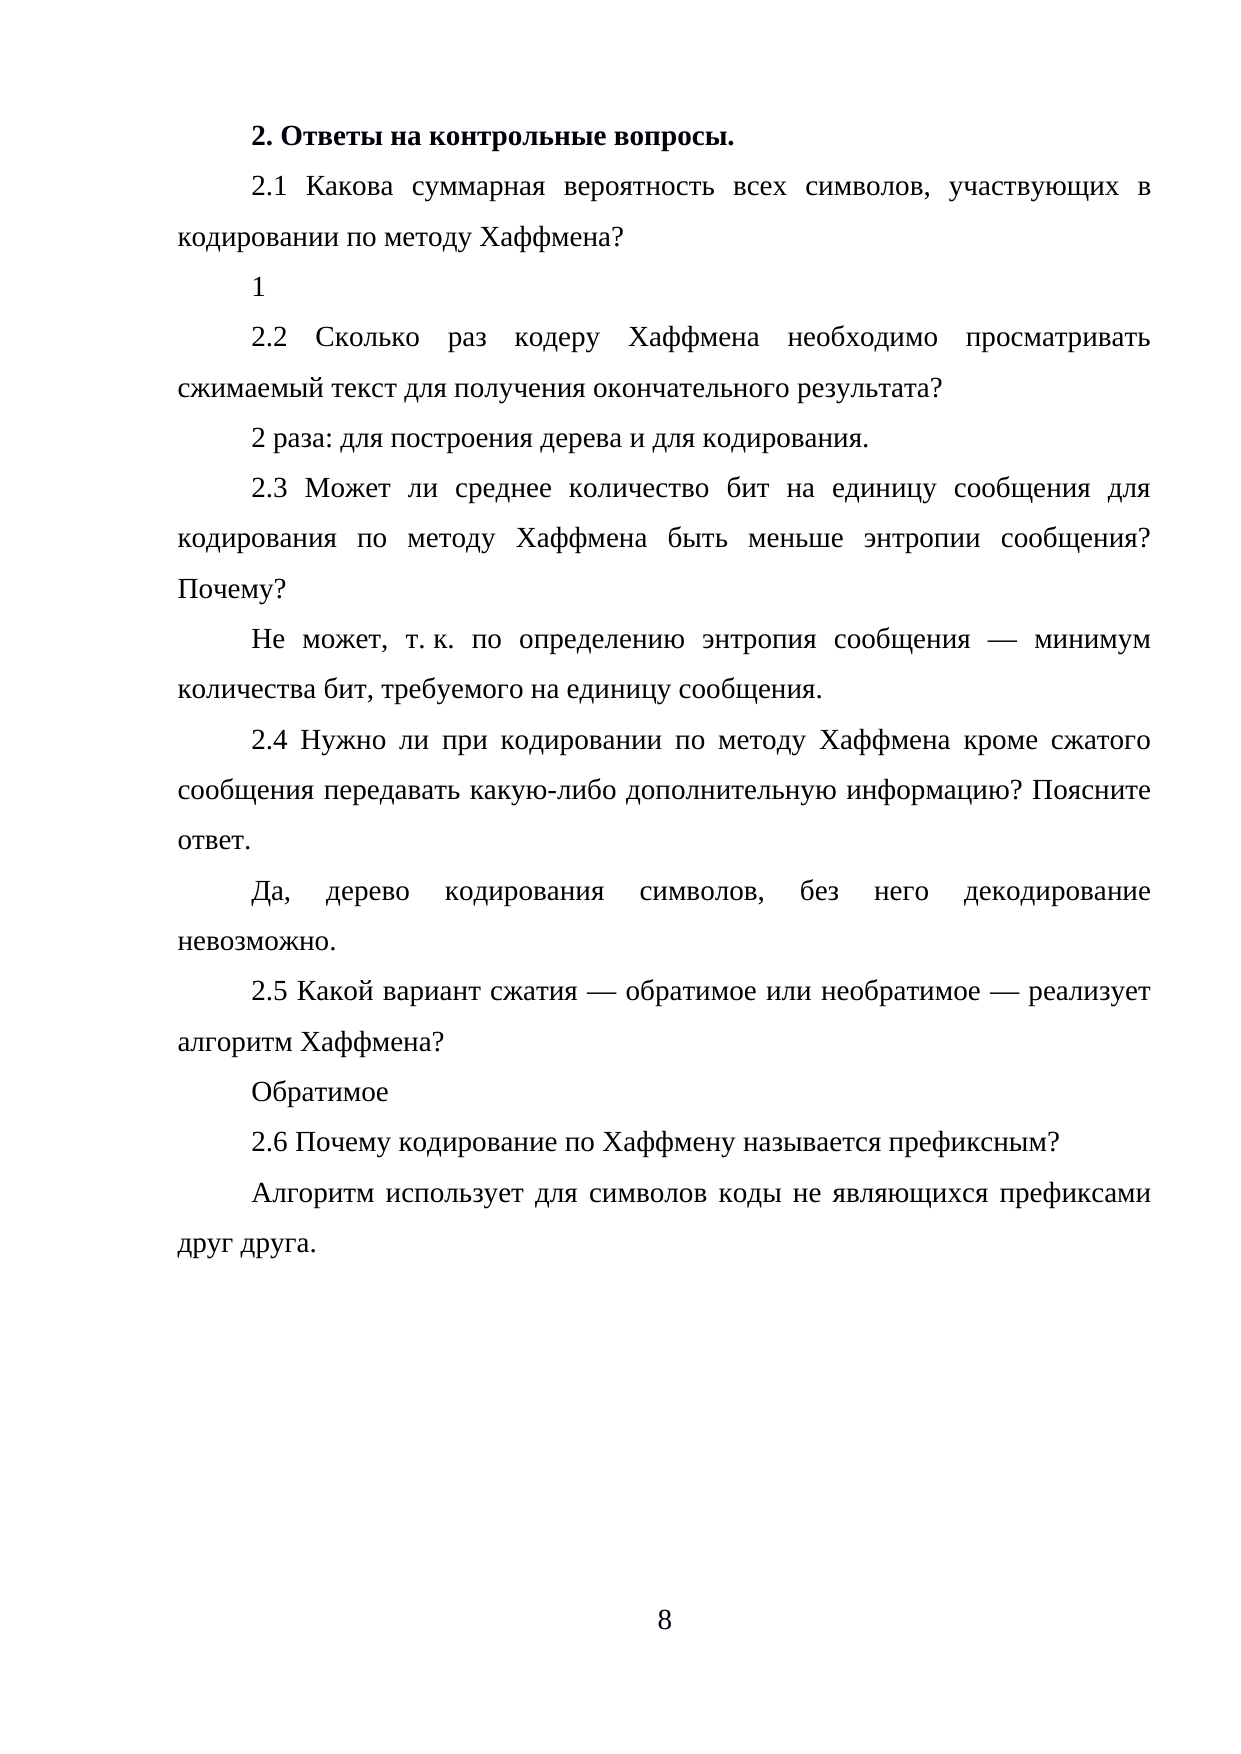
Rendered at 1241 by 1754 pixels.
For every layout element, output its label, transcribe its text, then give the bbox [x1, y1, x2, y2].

text 2.2 Сколько раз кодеру Хаффмена необходимо просматривать сжимаемый текст для получения окончательного результата? [177, 319, 1152, 403]
text 2 раза: для построения дерева и для кодирования. [177, 420, 1152, 453]
text 2.6 Почему кодирование по Хаффмену называется префиксным? [177, 1124, 1152, 1158]
text 2.1 Какова суммарная вероятность всех символов, участвующих в кодировании по методу Хаффмена? [177, 168, 1152, 252]
text 2.5 Какой вариант сжатия — обратимое или необратимое — реализует алгоритм Хаффмена? [177, 973, 1152, 1057]
subtitle 2. Ответы на контрольные вопросы. [177, 118, 1152, 152]
text Не может, т. к. по определению энтропия сообщения — минимум количества бит, требуемого на единицу сообщения. [177, 621, 1152, 705]
text Обратимое [177, 1074, 1152, 1108]
text Да, дерево кодирования символов, без него декодирование невозможно. [177, 873, 1152, 957]
text 2.3 Может ли среднее количество бит на единицу сообщения для кодирования по методу Хаффмена быть меньше энтропии сообщения? Почему? [177, 470, 1152, 604]
text 2.4 Нужно ли при кодировании по методу Хаффмена кроме сжатого сообщения передавать какую-либо дополнительную информацию? Поясните ответ. [177, 722, 1152, 856]
text 1 [177, 269, 1152, 303]
text Алгоритм использует для символов коды не являющихся префиксами друг друга. [177, 1175, 1152, 1258]
